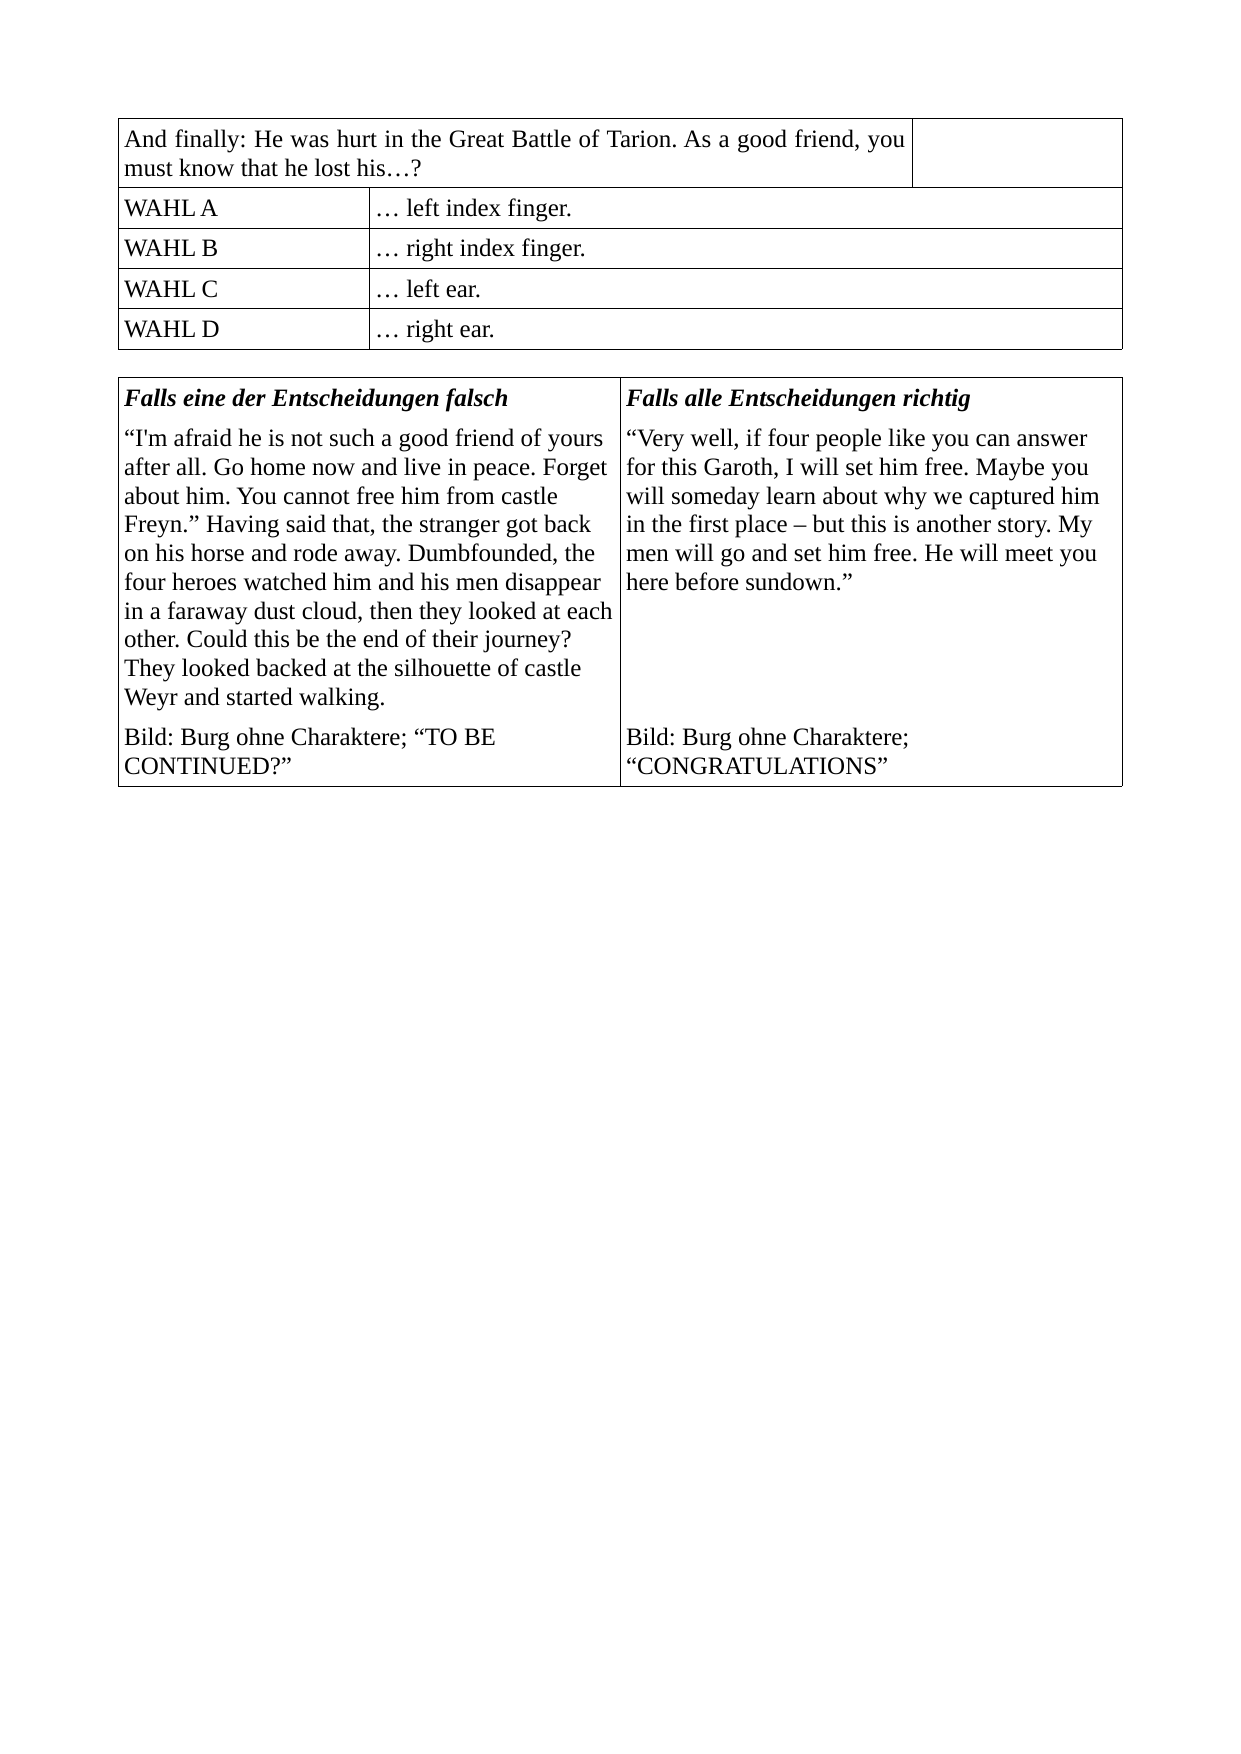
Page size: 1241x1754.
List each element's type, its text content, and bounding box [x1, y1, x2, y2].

table_cell … left ear. [370, 269, 1122, 308]
table_cell Bild: Burg ohne Charaktere; “CONGRATULATIONS” [621, 717, 1122, 786]
table_cell “I'm afraid he is not such a good friend of yours after all. Go home now and live in peace. Forget about him. You cannot free him from castle Freyn.” Having said that, the stranger got back on his horse and rode away. Dumbfounded, the four heroes watched him and his men disappear in a faraway dust cloud, then they looked at each other. Could this be the end of their journey? They looked backed at the silhouette of castle Weyr and started walking. [119, 418, 620, 717]
table_header Falls alle Entscheidungen richtig [621, 378, 1122, 418]
table_cell Bild: Burg ohne Charaktere; “TO BE CONTINUED?” [119, 717, 620, 786]
table_header [913, 119, 1122, 187]
table_cell “Very well, if four people like you can answer for this Garoth, I will set him free. Maybe you will someday learn about why we captured him in the first place – but this is another story. My men will go and set him free. He will meet you here before sundown.” [621, 418, 1122, 717]
table_header And finally: He was hurt in the Great Battle of Tarion. As a good friend, you must know that he lost his…? [119, 119, 912, 187]
table_cell WAHL C [119, 269, 369, 308]
table_cell WAHL B [119, 229, 369, 268]
table_header Falls eine der Entscheidungen falsch [119, 378, 620, 418]
table_cell WAHL D [119, 309, 369, 348]
table_cell … right ear. [370, 309, 1122, 348]
table_cell WAHL A [119, 188, 369, 227]
table_cell … right index finger. [370, 229, 1122, 268]
table_cell … left index finger. [370, 188, 1122, 227]
